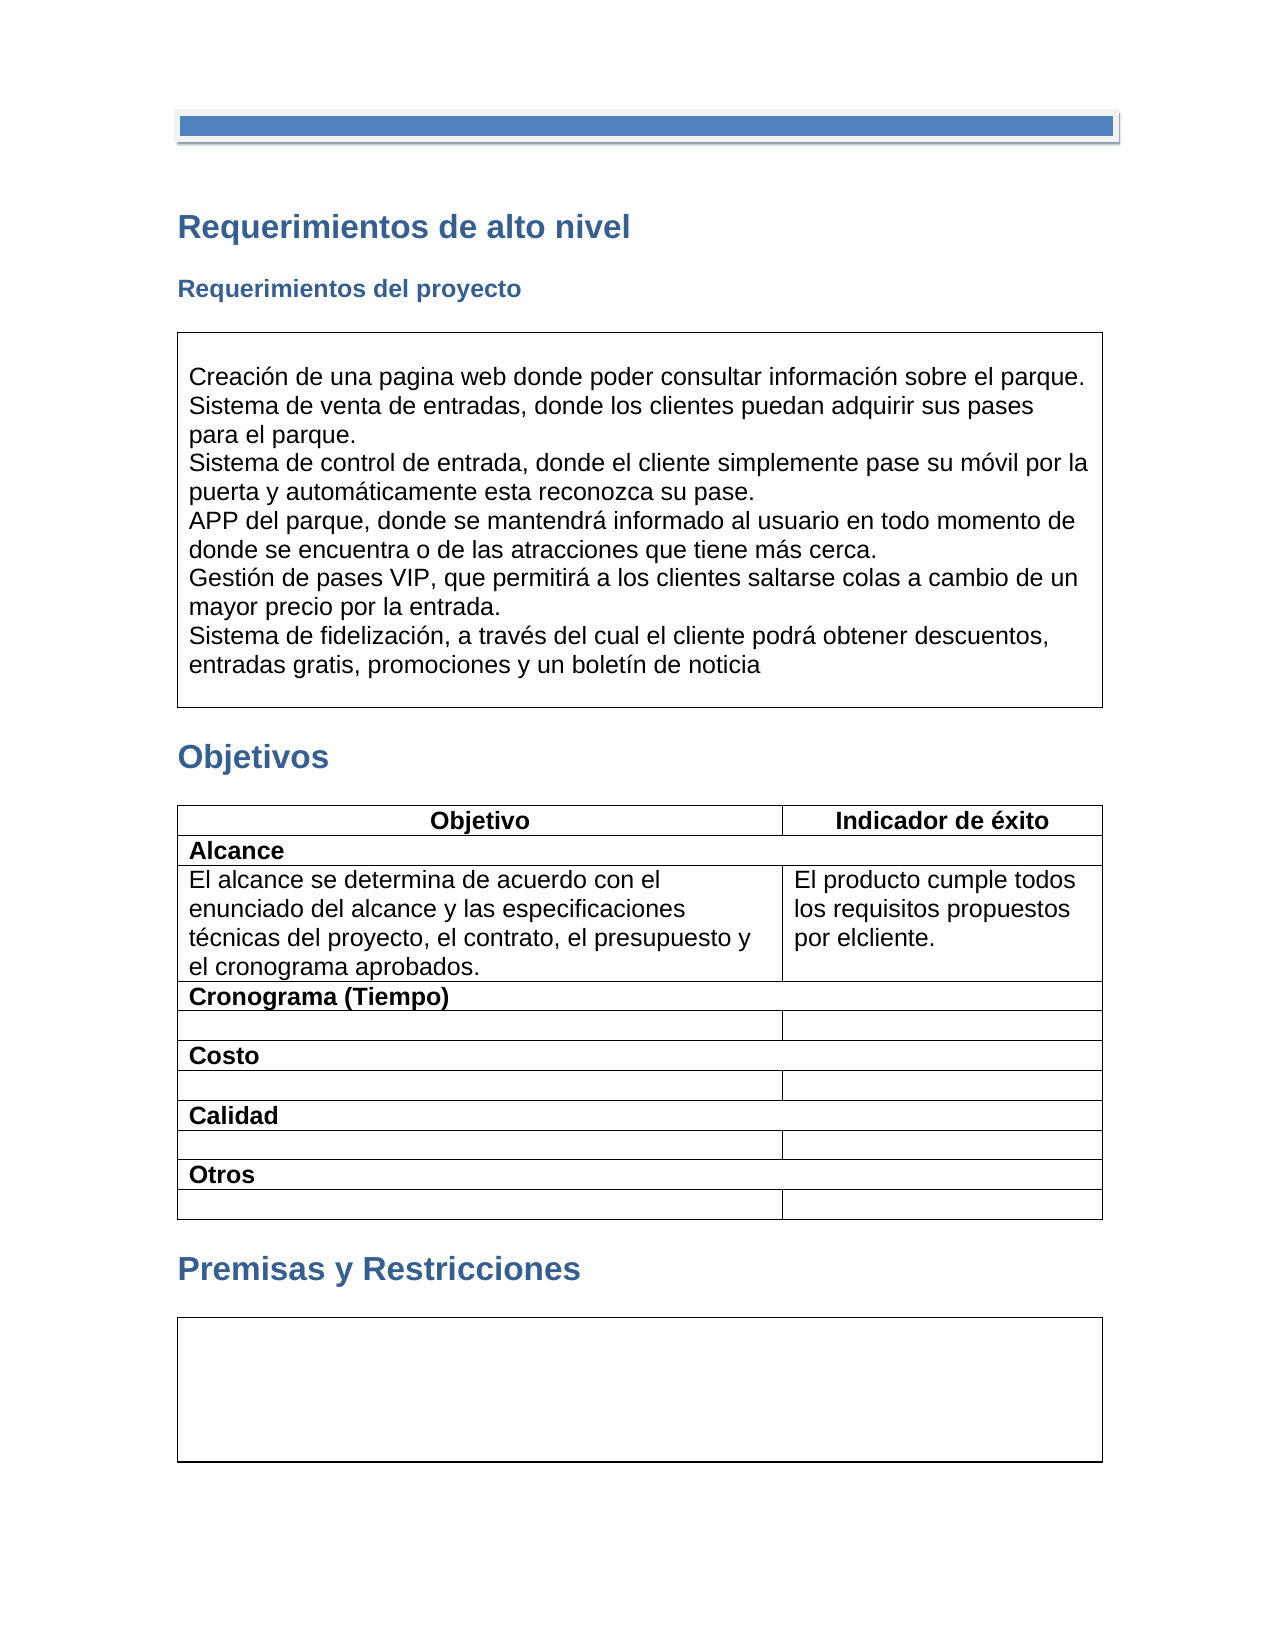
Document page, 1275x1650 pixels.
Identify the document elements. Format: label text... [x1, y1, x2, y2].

table_cell [783, 1071, 1102, 1100]
table_cell [178, 1131, 782, 1159]
table_cell [178, 1071, 782, 1100]
table_cell [783, 1131, 1102, 1159]
table_header Objetivo [178, 806, 782, 835]
subtitle Requerimientos del proyecto [177, 274, 1098, 303]
subtitle Requerimientos de alto nivel [177, 207, 1098, 245]
table_cell Cronograma (Tiempo) [178, 982, 1102, 1010]
table_cell Costo [178, 1041, 1102, 1070]
subtitle Objetivos [177, 737, 1098, 776]
table_cell El producto cumple todos los requisitos propuestos por elcliente. [783, 866, 1102, 981]
table_cell Alcance [178, 836, 1102, 864]
subtitle Premisas y Restricciones [177, 1249, 1098, 1287]
table_cell El alcance se determina de acuerdo con el enunciado del alcance y las especificaciones técnicas del proyecto, el contrato, el presupuesto y el cronograma aprobados. [178, 866, 782, 981]
table_header Creación de una pagina web donde poder consultar información sobre el parque. Sistema de venta de entradas, donde los clientes puedan adquirir sus pases para el parque. Sistema de control de entrada, donde el cliente simplemente pase su móvil por la puerta y automáticamente esta reconozca su pase. APP del parque, donde se mantendrá informado al usuario en todo momento de donde se encuentra o de las atracciones que tiene más cerca. Gestión de pases VIP, que permitirá a los clientes saltarse colas a cambio de un mayor precio por la entrada. Sistema de fidelización, a través del cual el cliente podrá obtener descuentos, entradas gratis, promociones y un boletín de noticia [178, 333, 1102, 707]
table_cell [783, 1011, 1102, 1040]
table_cell Otros [178, 1160, 1102, 1189]
table_cell [178, 1190, 782, 1219]
table_cell Calidad [178, 1101, 1102, 1129]
table_header Indicador de éxito [783, 806, 1102, 835]
table_cell [178, 1011, 782, 1040]
table_header [178, 1318, 1102, 1461]
table_cell [783, 1190, 1102, 1219]
